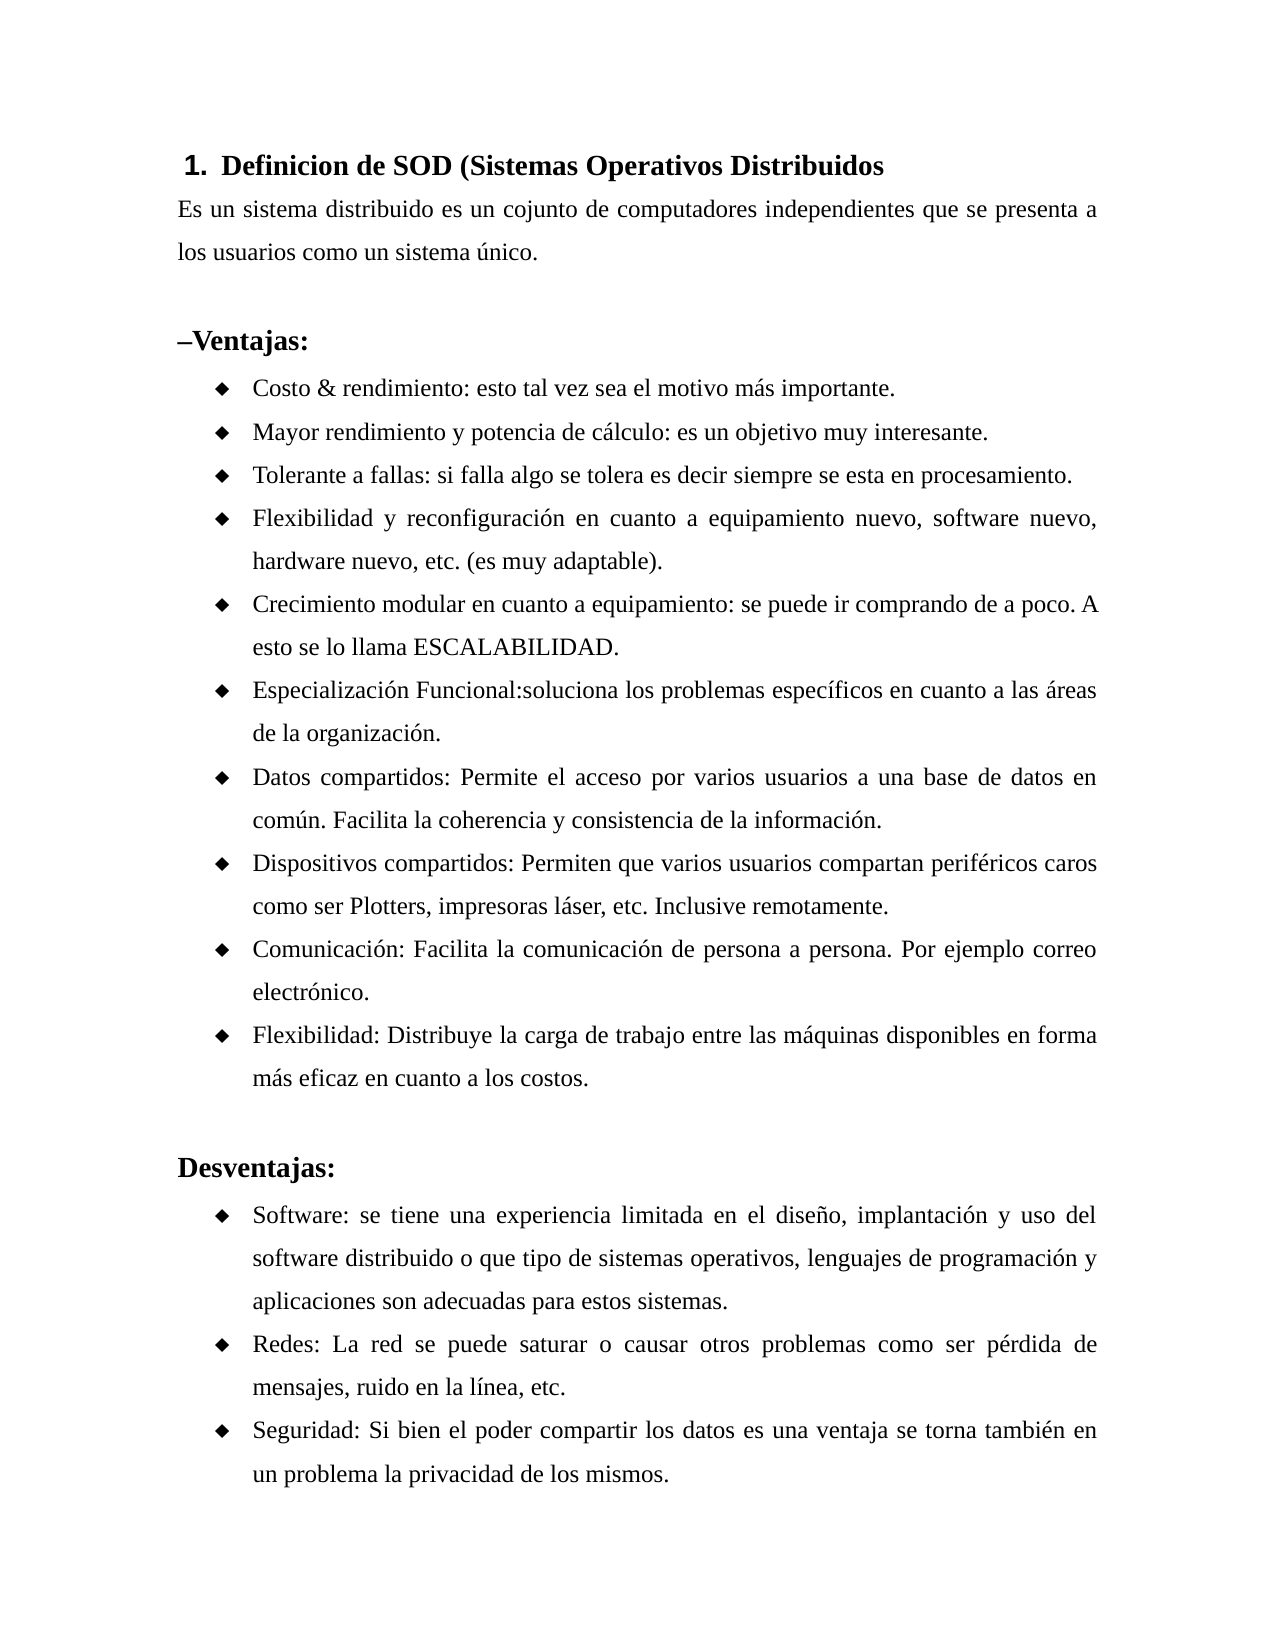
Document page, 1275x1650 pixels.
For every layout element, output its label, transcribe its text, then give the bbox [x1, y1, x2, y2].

list Tolerante a fallas: si falla algo se tolera es decir siempre se esta en procesamiento. [215, 460, 1098, 488]
text –Ventajas: [177, 323, 1098, 357]
list Flexibilidad y reconfiguración en cuanto a equipamiento nuevo, software nuevo, hardware nuevo, etc. (es muy adaptable). [215, 503, 1098, 575]
list Dispositivos compartidos: Permiten que varios usuarios compartan periféricos caros como ser Plotters, impresoras láser, etc. Inclusive remotamente. [215, 848, 1098, 920]
list Redes: La red se puede saturar o causar otros problemas como ser pérdida de mensajes, ruido en la línea, etc. [215, 1329, 1098, 1401]
list Comunicación: Facilita la comunicación de persona a persona. Por ejemplo correo electrónico. [215, 934, 1098, 1006]
list Costo & rendimiento: esto tal vez sea el motivo más importante. [215, 373, 1098, 402]
list Datos compartidos: Permite el acceso por varios usuarios a una base de datos en común. Facilita la coherencia y consistencia de la información. [215, 762, 1098, 833]
subtitle Definicion de SOD (Sistemas Operativos Distribuidos [183, 148, 1098, 181]
list Seguridad: Si bien el poder compartir los datos es una ventaja se torna también en un problema la privacidad de los mismos. [215, 1416, 1098, 1487]
list Especialización Funcional:soluciona los problemas específicos en cuanto a las áreas de la organización. [215, 675, 1098, 747]
list Flexibilidad: Distribuye la carga de trabajo entre las máquinas disponibles en forma más eficaz en cuanto a los costos. [215, 1020, 1098, 1092]
text Es un sistema distribuido es un cojunto de computadores independientes que se presenta a los usuarios como un sistema único. [177, 194, 1098, 266]
list Mayor rendimiento y potencia de cálculo: es un objetivo muy interesante. [215, 417, 1098, 445]
list Software: se tiene una experiencia limitada en el diseño, implantación y uso del software distribuido o que tipo de sistemas operativos, lenguajes de programación y aplicaciones son adecuadas para estos sistemas. [215, 1200, 1098, 1315]
list Crecimiento modular en cuanto a equipamiento: se puede ir comprando de a poco. A esto se lo llama ESCALABILIDAD. [215, 589, 1098, 661]
text Desventajas: [177, 1150, 1098, 1183]
